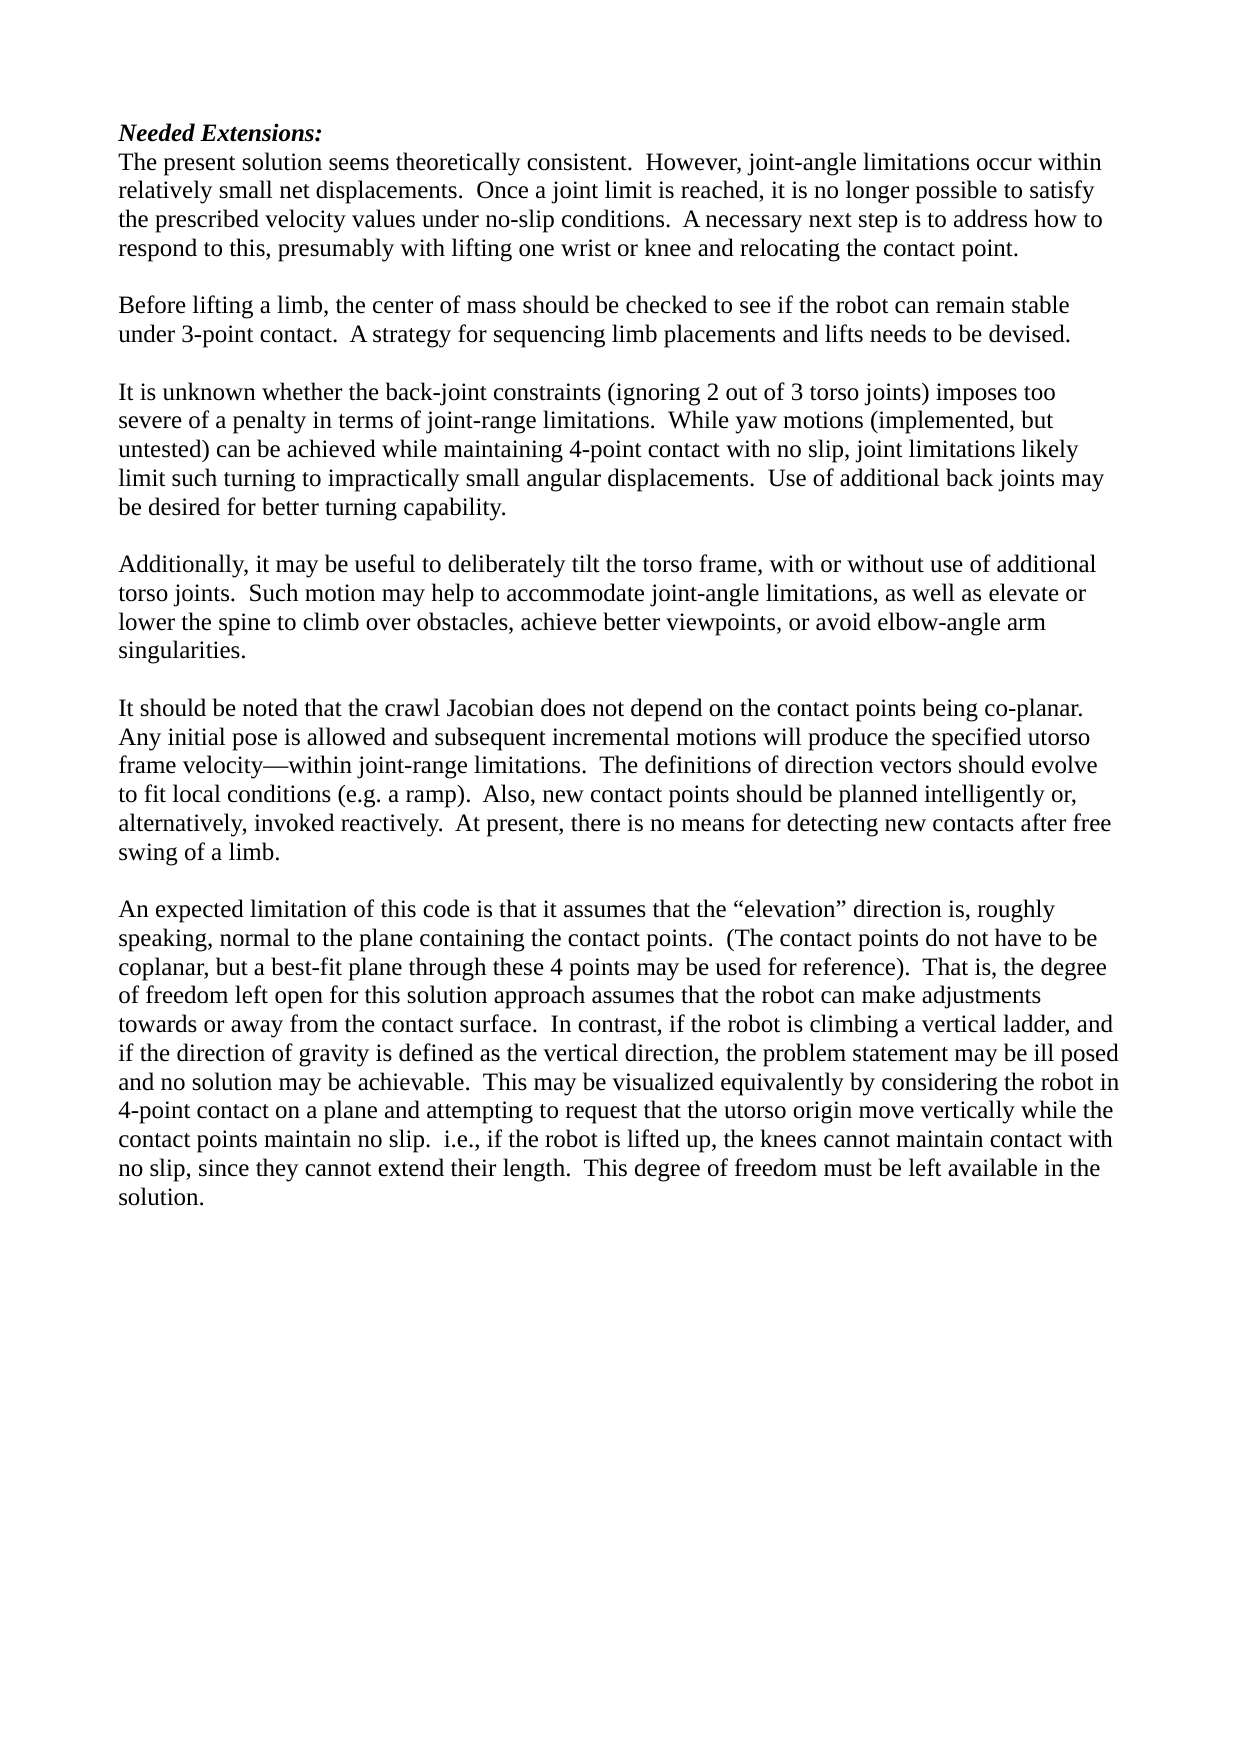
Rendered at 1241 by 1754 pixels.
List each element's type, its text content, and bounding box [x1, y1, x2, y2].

text An expected limitation of this code is that it assumes that the “elevation” direction is, roughly speaking, normal to the plane containing the contact points. (The contact points do not have to be coplanar, but a best-fit plane through these 4 points may be used for reference). That is, the degree of freedom left open for this solution approach assumes that the robot can make adjustments towards or away from the contact surface. In contrast, if the robot is climbing a vertical ladder, and if the direction of gravity is defined as the vertical direction, the problem statement may be ill posed and no solution may be achievable. This may be visualized equivalently by considering the robot in 4-point contact on a plane and attempting to request that the utorso origin move vertically while the contact points maintain no slip. i.e., if the robot is lifted up, the knees cannot maintain contact with no slip, since they cannot extend their length. This degree of freedom must be left available in the solution. [118, 894, 1122, 1211]
text It is unknown whether the back-joint constraints (ignoring 2 out of 3 torso joints) imposes too severe of a penalty in terms of joint-range limitations. While yaw motions (implemented, but untested) can be achieved while maintaining 4-point contact with no slip, joint limitations likely limit such turning to impractically small angular displacements. Use of additional back joints may be desired for better turning capability. [118, 377, 1122, 521]
text It should be noted that the crawl Jacobian does not depend on the contact points being co-planar. Any initial pose is allowed and subsequent incremental motions will produce the specified utorso frame velocity—within joint-range limitations. The definitions of direction vectors should evolve to fit local conditions (e.g. a ramp). Also, new contact points should be planned intelligently or, alternatively, invoked reactively. At present, there is no means for detecting new contacts after free swing of a limb. [118, 693, 1122, 866]
text The present solution seems theoretically consistent. However, joint-angle limitations occur within relatively small net displacements. Once a joint limit is reached, it is no longer possible to satisfy the prescribed velocity values under no-slip conditions. A necessary next step is to address how to respond to this, presumably with lifting one wrist or knee and relocating the contact point. [118, 147, 1122, 262]
text Additionally, it may be useful to deliberately tilt the torso frame, with or without use of additional torso joints. Such motion may help to accommodate joint-angle limitations, as well as elevate or lower the spine to climb over obstacles, achieve better viewpoints, or avoid elbow-angle arm singularities. [118, 549, 1122, 664]
text Before lifting a limb, the center of mass should be checked to see if the robot can remain stable under 3-point contact. A strategy for sequencing limb placements and lifts needs to be devised. [118, 291, 1122, 348]
text Needed Extensions: [118, 118, 1122, 147]
